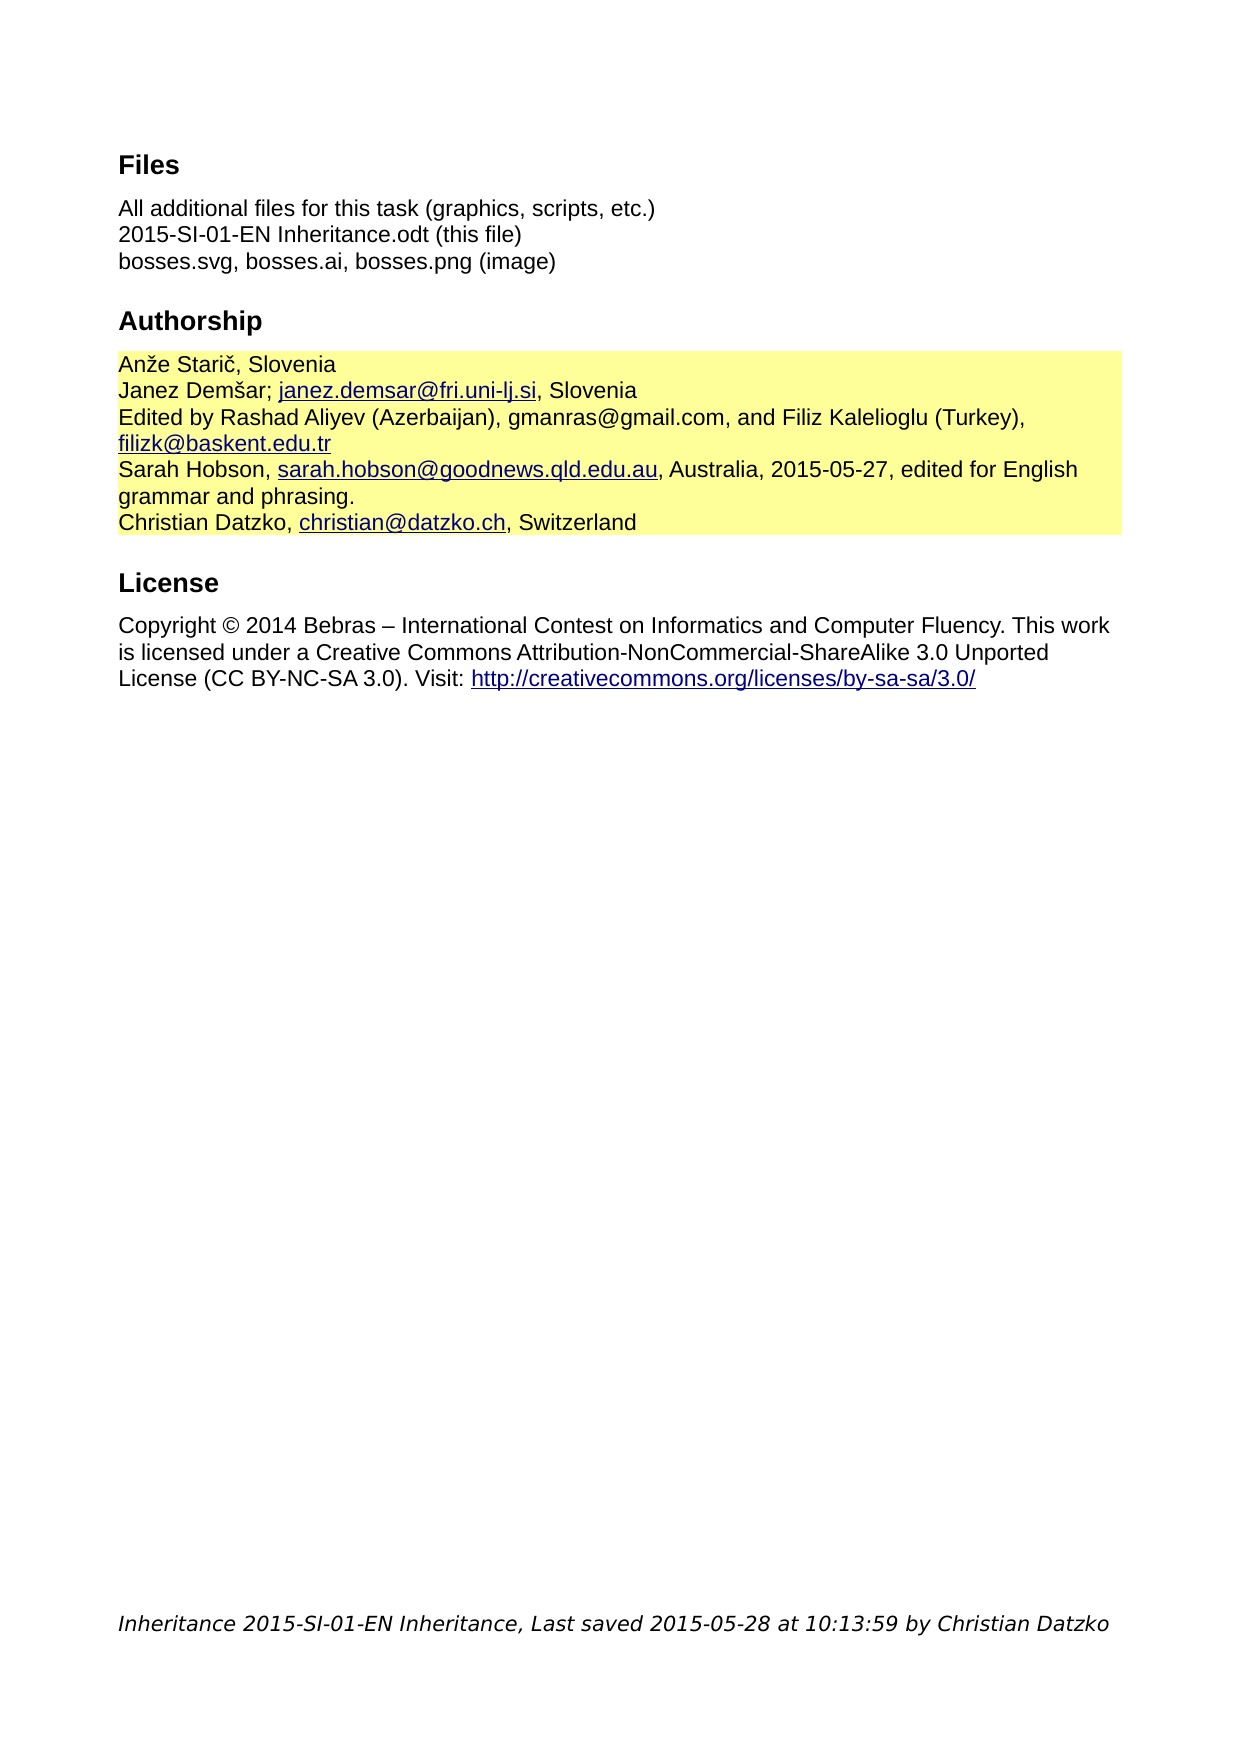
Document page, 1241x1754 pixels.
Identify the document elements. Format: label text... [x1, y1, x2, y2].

subtitle Authorship [118, 305, 1122, 337]
text Anže Starič, Slovenia [118, 351, 1122, 377]
text Janez Demšar; janez.demsar@fri.uni-lj.si, Slovenia [118, 377, 1122, 404]
text 2015-SI-01-EN Inheritance.odt (this file) [118, 221, 1122, 248]
text All additional files for this task (graphics, scripts, etc.) [118, 195, 1122, 221]
text Copyright © 2014 Bebras – International Contest on Informatics and Computer Fluency. This work is licensed under a Creative Commons Attribution-NonCommercial-ShareAlike 3.0 Unported License (CC BY-NC-SA 3.0). Visit: http://creativecommons.org/licenses/by-sa-sa/3.0/ [118, 612, 1122, 691]
text bosses.svg, bosses.ai, bosses.png (image) [118, 248, 1122, 274]
text Sarah Hobson, sarah.hobson@goodnews.qld.edu.au, Australia, 2015-05-27, edited for English grammar and phrasing. [118, 456, 1122, 509]
text Christian Datzko, christian@datzko.ch, Switzerland [118, 509, 1122, 535]
subtitle Files [118, 149, 1122, 181]
text Edited by Rashad Aliyev (Azerbaijan), gmanras@gmail.com, and Filiz Kalelioglu (Turkey), filizk@baskent.edu.tr [118, 404, 1122, 456]
subtitle License [118, 567, 1122, 598]
